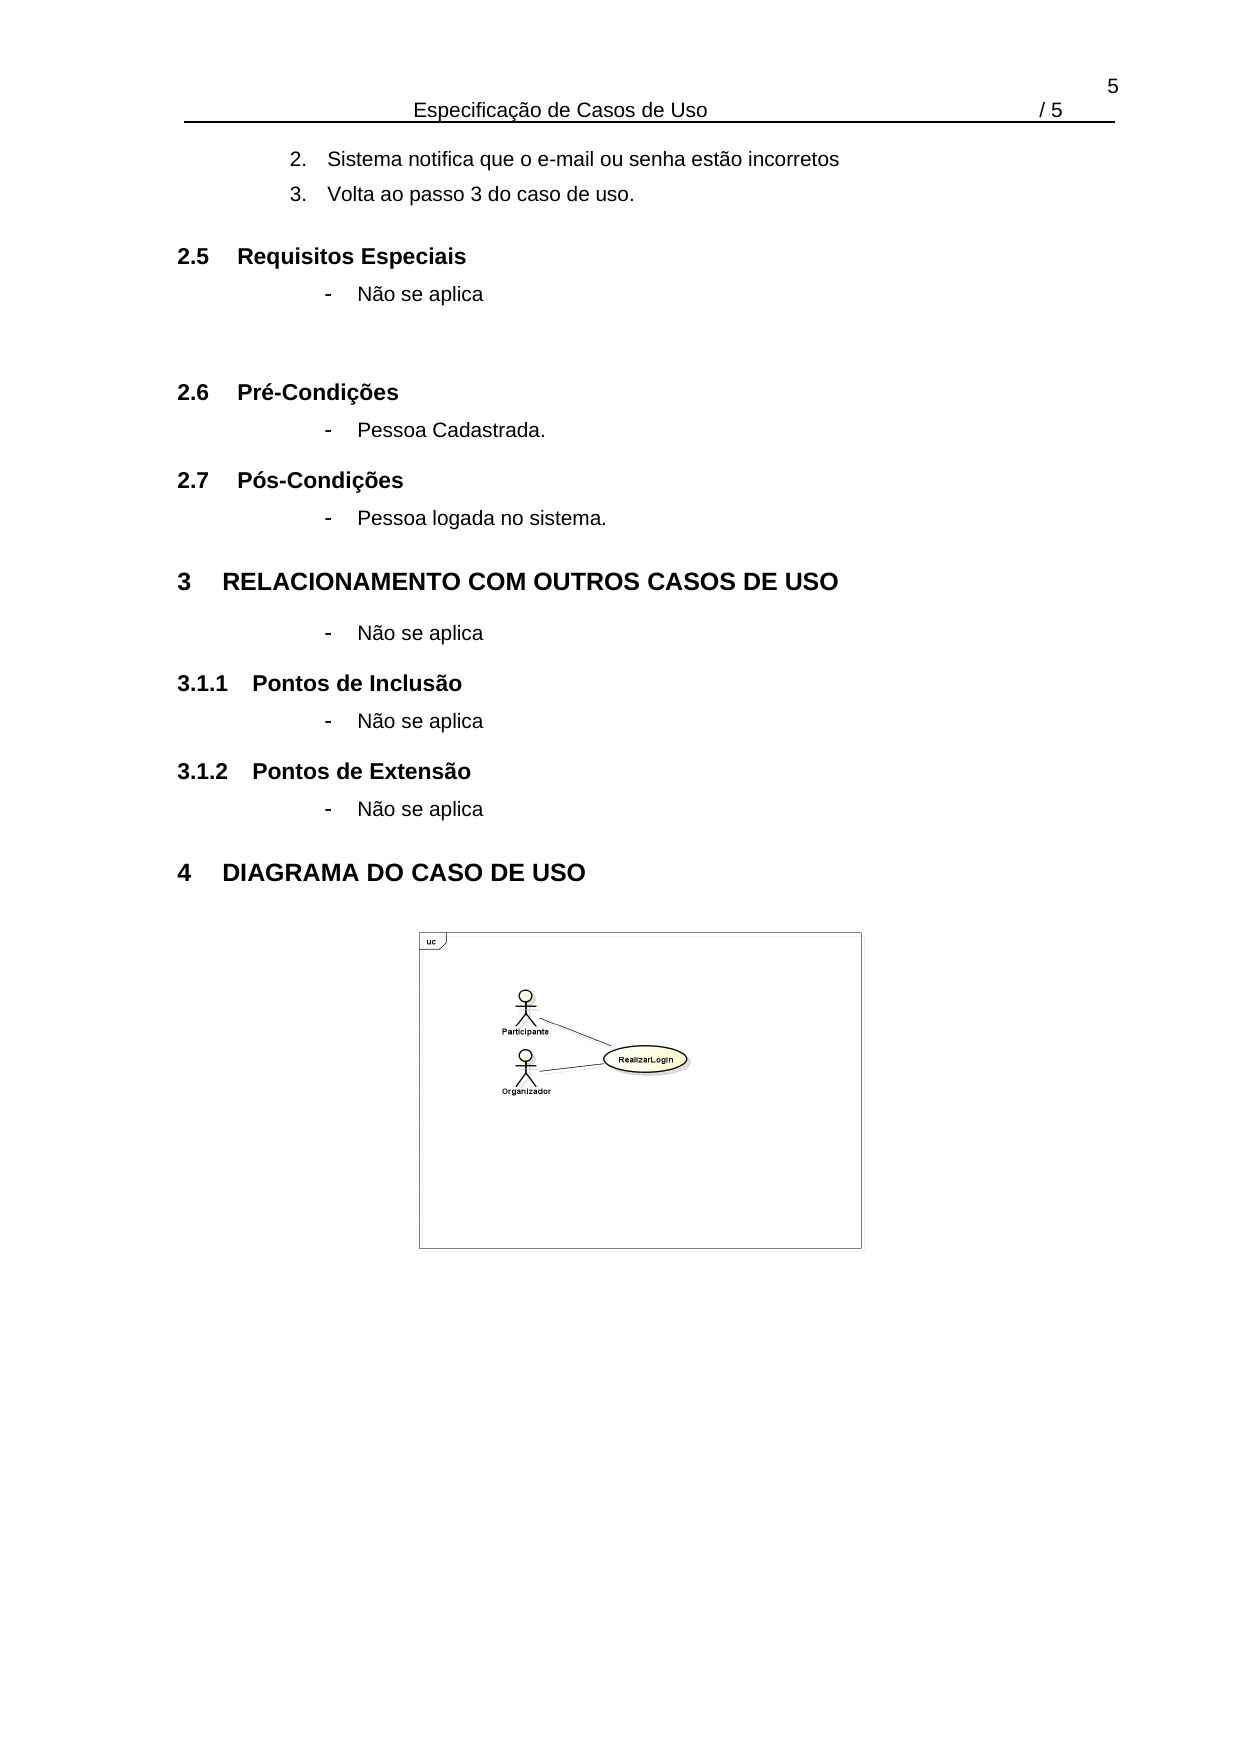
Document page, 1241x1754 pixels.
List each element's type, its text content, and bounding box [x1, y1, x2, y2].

list Não se aplica [251, 709, 1104, 733]
list Não se aplica [251, 282, 1104, 306]
list Não se aplica [251, 797, 1104, 821]
subtitle Diagrama do Caso de Uso [177, 858, 1104, 887]
list Pessoa Cadastrada. [251, 418, 1104, 442]
list Sistema notifica que o e-mail ou senha estão incorretos [289, 146, 1104, 170]
subtitle Pontos de Extensão [177, 758, 1104, 784]
list Volta ao passo 3 do caso de uso. [289, 182, 1104, 206]
list Não se aplica [251, 621, 1104, 645]
list Pessoa logada no sistema. [251, 506, 1104, 529]
subtitle Relacionamento com Outros Casos de Uso [177, 567, 1104, 596]
subtitle Pós-Condições [177, 467, 1104, 493]
subtitle Requisitos Especiais [177, 243, 1104, 269]
subtitle Pontos de Inclusão [177, 670, 1104, 696]
picture [412, 927, 868, 1254]
subtitle Pré-Condições [177, 379, 1104, 405]
